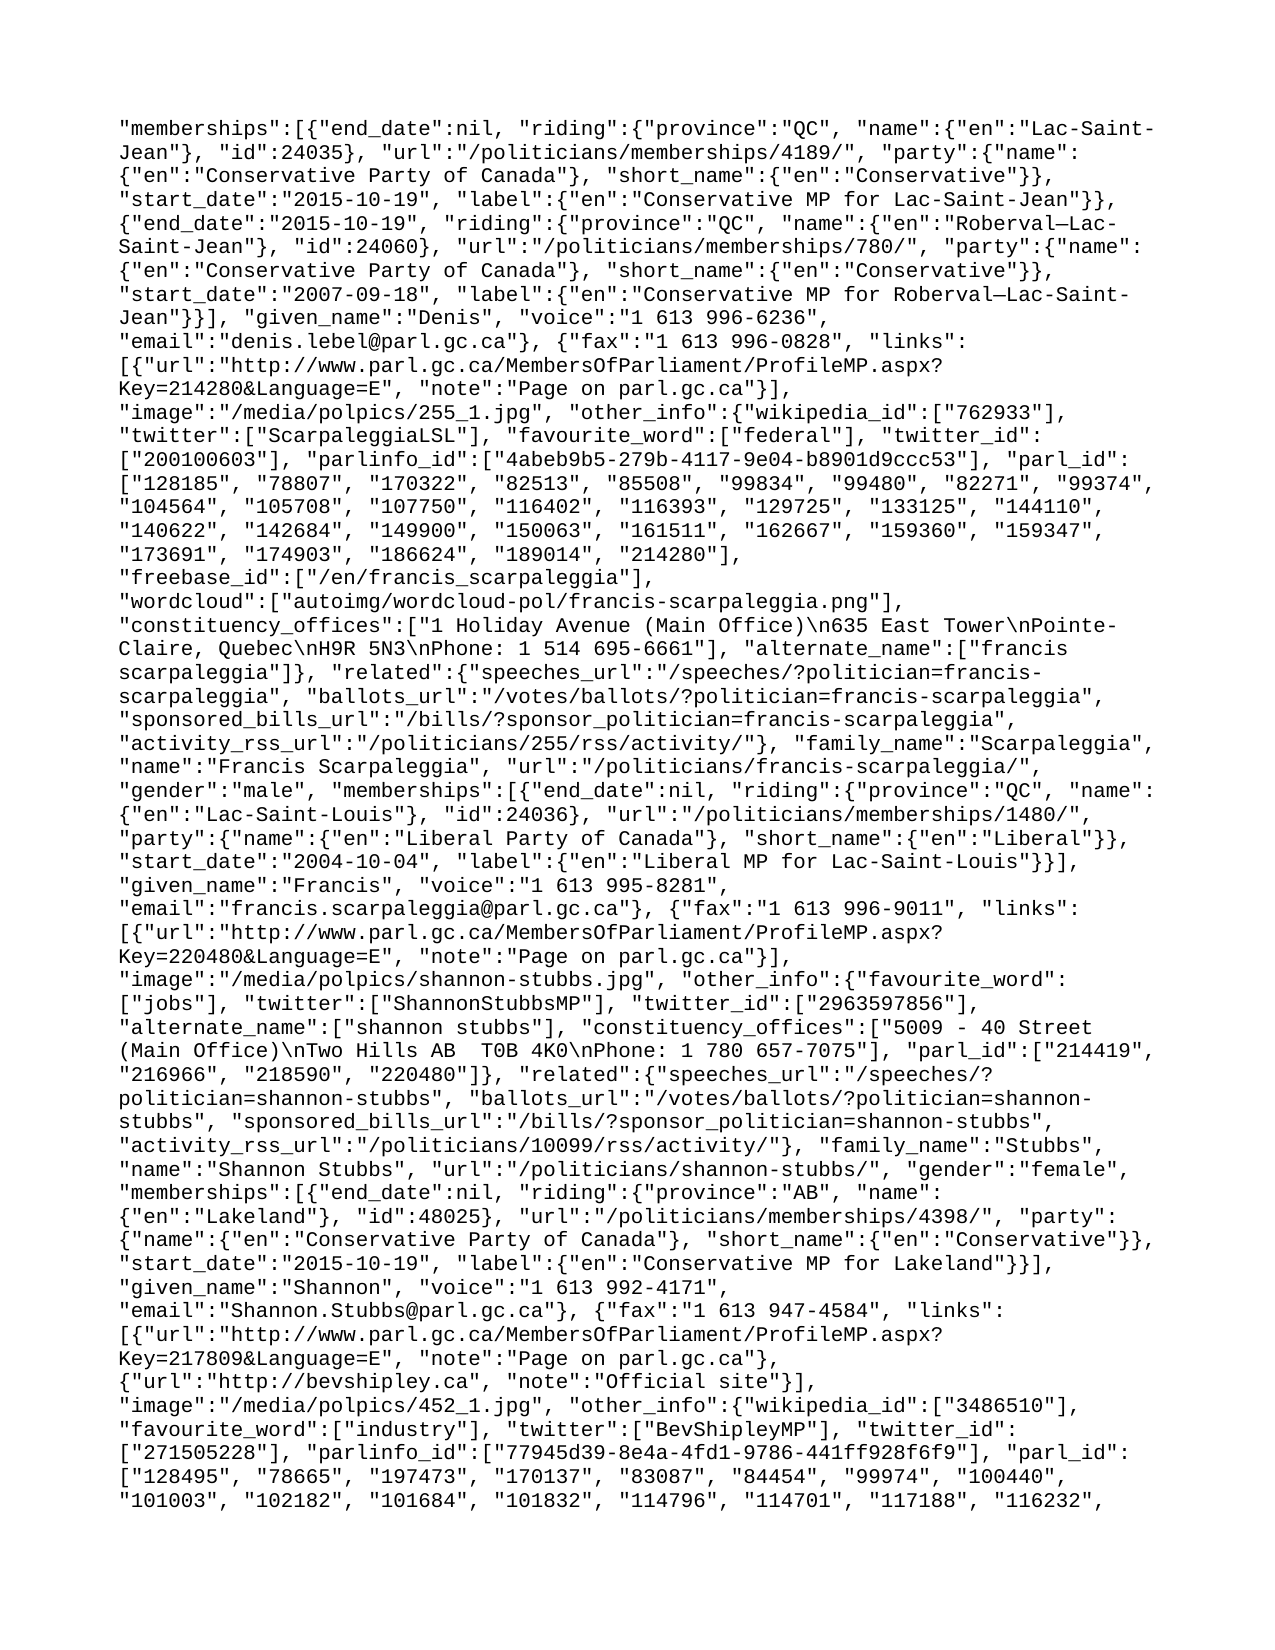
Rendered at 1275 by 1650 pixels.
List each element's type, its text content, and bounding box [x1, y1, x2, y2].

text "memberships":[{"end_date":nil, "riding":{"province":"QC", "name":{"en":"Lac-Saint-Jean"}, "id":24035}, "url":"/politicians/memberships/4189/", "party":{"name":{"en":"Conservative Party of Canada"}, "short_name":{"en":"Conservative"}}, "start_date":"2015-10-19", "label":{"en":"Conservative MP for Lac-Saint-Jean"}}, {"end_date":"2015-10-19", "riding":{"province":"QC", "name":{"en":"Roberval—Lac-Saint-Jean"}, "id":24060}, "url":"/politicians/memberships/780/", "party":{"name":{"en":"Conservative Party of Canada"}, "short_name":{"en":"Conservative"}}, "start_date":"2007-09-18", "label":{"en":"Conservative MP for Roberval—Lac-Saint-Jean"}}], "given_name":"Denis", "voice":"1 613 996-6236", "email":"denis.lebel@parl.gc.ca"}, {"fax":"1 613 996-0828", "links":[{"url":"http://www.parl.gc.ca/MembersOfParliament/ProfileMP.aspx?Key=214280&Language=E", "note":"Page on parl.gc.ca"}], "image":"/media/polpics/255_1.jpg", "other_info":{"wikipedia_id":["762933"], "twitter":["ScarpaleggiaLSL"], "favourite_word":["federal"], "twitter_id":["200100603"], "parlinfo_id":["4abeb9b5-279b-4117-9e04-b8901d9ccc53"], "parl_id":["128185", "78807", "170322", "82513", "85508", "99834", "99480", "82271", "99374", "104564", "105708", "107750", "116402", "116393", "129725", "133125", "144110", "140622", "142684", "149900", "150063", "161511", "162667", "159360", "159347", "173691", "174903", "186624", "189014", "214280"], "freebase_id":["/en/francis_scarpaleggia"], "wordcloud":["autoimg/wordcloud-pol/francis-scarpaleggia.png"], "constituency_offices":["1 Holiday Avenue (Main Office)\n635 East Tower\nPointe-Claire, Quebec\nH9R 5N3\nPhone: 1 514 695-6661"], "alternate_name":["francis scarpaleggia"]}, "related":{"speeches_url":"/speeches/?politician=francis-scarpaleggia", "ballots_url":"/votes/ballots/?politician=francis-scarpaleggia", "sponsored_bills_url":"/bills/?sponsor_politician=francis-scarpaleggia", "activity_rss_url":"/politicians/255/rss/activity/"}, "family_name":"Scarpaleggia", "name":"Francis Scarpaleggia", "url":"/politicians/francis-scarpaleggia/", "gender":"male", "memberships":[{"end_date":nil, "riding":{"province":"QC", "name":{"en":"Lac-Saint-Louis"}, "id":24036}, "url":"/politicians/memberships/1480/", "party":{"name":{"en":"Liberal Party of Canada"}, "short_name":{"en":"Liberal"}}, "start_date":"2004-10-04", "label":{"en":"Liberal MP for Lac-Saint-Louis"}}], "given_name":"Francis", "voice":"1 613 995-8281", "email":"francis.scarpaleggia@parl.gc.ca"}, {"fax":"1 613 996-9011", "links":[{"url":"http://www.parl.gc.ca/MembersOfParliament/ProfileMP.aspx?Key=220480&Language=E", "note":"Page on parl.gc.ca"}], "image":"/media/polpics/shannon-stubbs.jpg", "other_info":{"favourite_word":["jobs"], "twitter":["ShannonStubbsMP"], "twitter_id":["2963597856"], "alternate_name":["shannon stubbs"], "constituency_offices":["5009 - 40 Street (Main Office)\nTwo Hills AB T0B 4K0\nPhone: 1 780 657-7075"], "parl_id":["214419", "216966", "218590", "220480"]}, "related":{"speeches_url":"/speeches/?politician=shannon-stubbs", "ballots_url":"/votes/ballots/?politician=shannon-stubbs", "sponsored_bills_url":"/bills/?sponsor_politician=shannon-stubbs", "activity_rss_url":"/politicians/10099/rss/activity/"}, "family_name":"Stubbs", "name":"Shannon Stubbs", "url":"/politicians/shannon-stubbs/", "gender":"female", "memberships":[{"end_date":nil, "riding":{"province":"AB", "name":{"en":"Lakeland"}, "id":48025}, "url":"/politicians/memberships/4398/", "party":{"name":{"en":"Conservative Party of Canada"}, "short_name":{"en":"Conservative"}}, "start_date":"2015-10-19", "label":{"en":"Conservative MP for Lakeland"}}], "given_name":"Shannon", "voice":"1 613 992-4171", "email":"Shannon.Stubbs@parl.gc.ca"}, {"fax":"1 613 947-4584", "links":[{"url":"http://www.parl.gc.ca/MembersOfParliament/ProfileMP.aspx?Key=217809&Language=E", "note":"Page on parl.gc.ca"}, {"url":"http://bevshipley.ca", "note":"Official site"}], "image":"/media/polpics/452_1.jpg", "other_info":{"wikipedia_id":["3486510"], "favourite_word":["industry"], "twitter":["BevShipleyMP"], "twitter_id":["271505228"], "parlinfo_id":["77945d39-8e4a-4fd1-9786-441ff928f6f9"], "parl_id":["128495", "78665", "197473", "170137", "83087", "84454", "99974", "100440", "101003", "102182", "101684", "101832", "114796", "114701", "117188", "116232", [118, 118, 1157, 1513]
